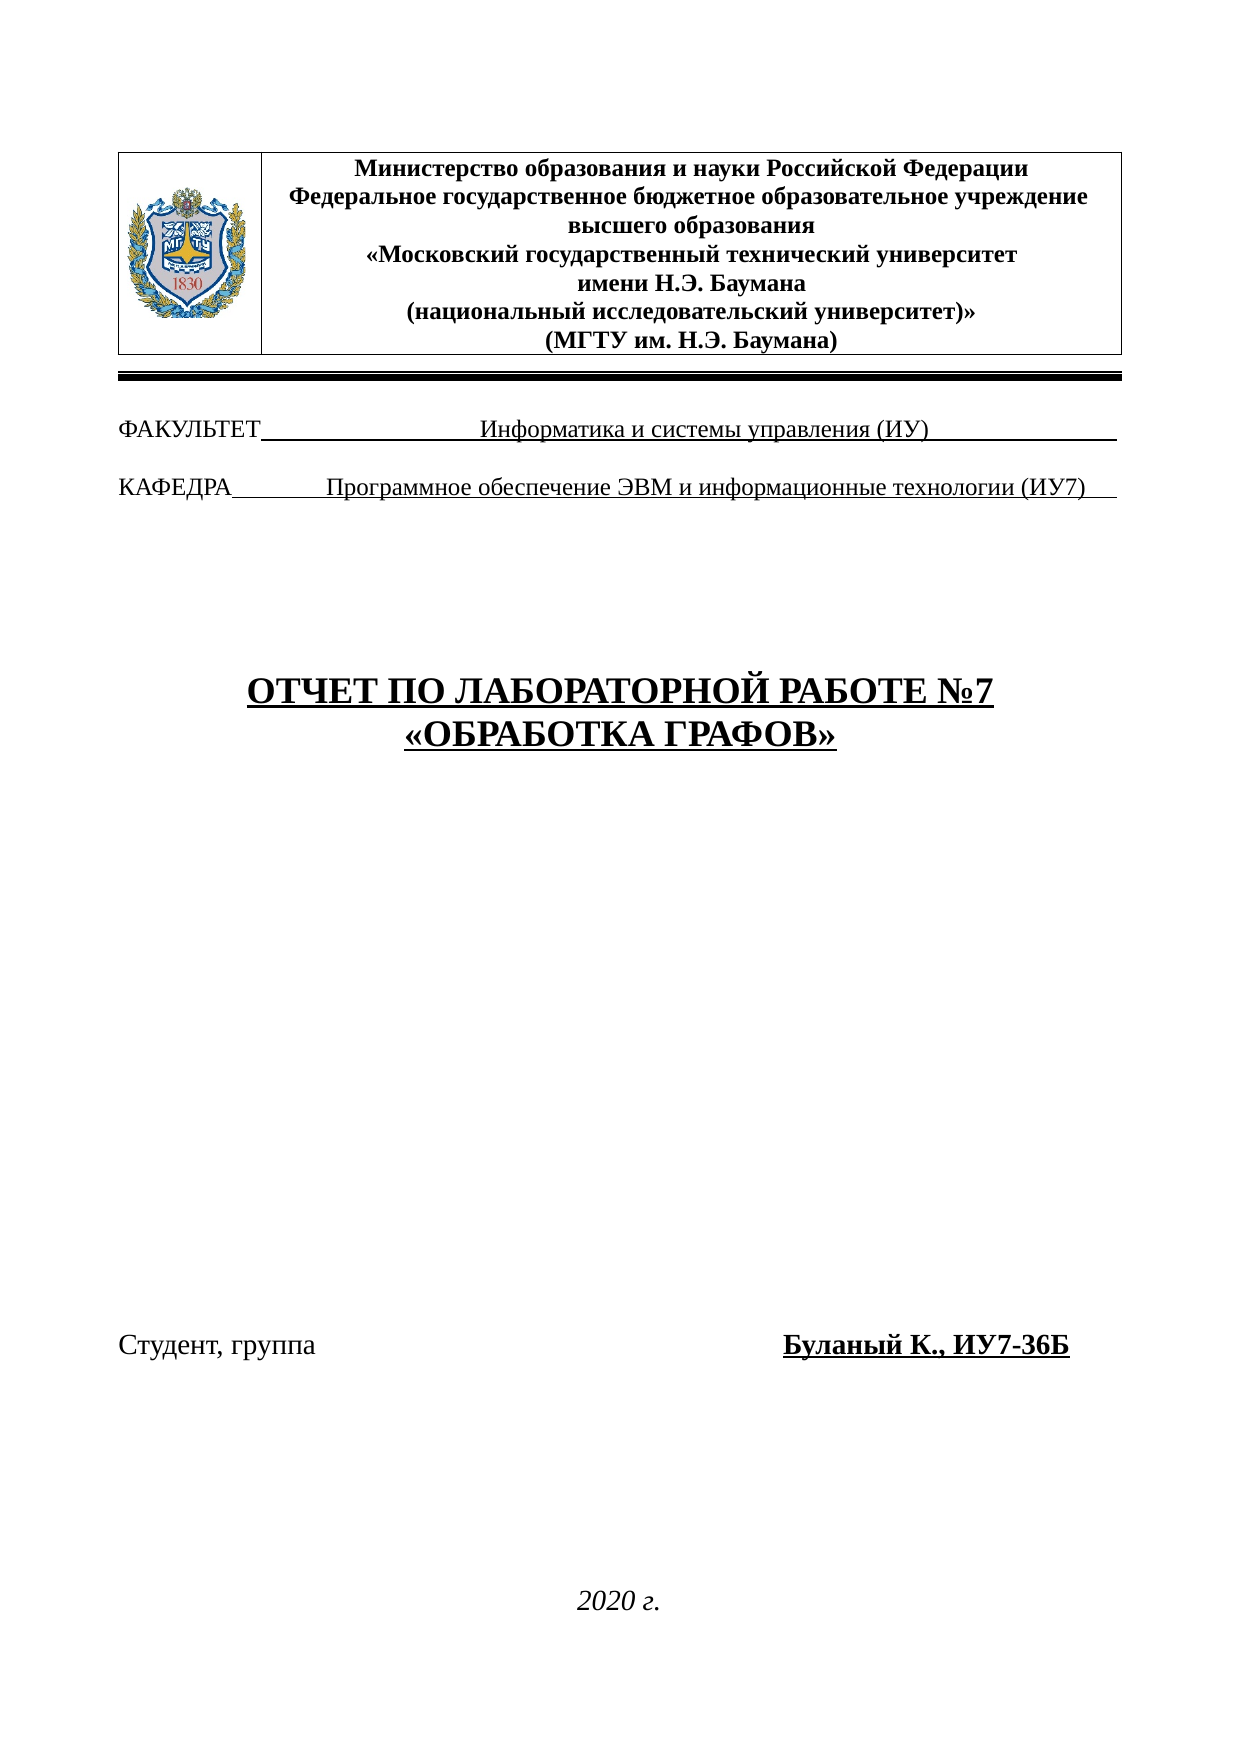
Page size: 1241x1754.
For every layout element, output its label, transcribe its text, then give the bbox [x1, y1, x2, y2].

picture [127, 187, 248, 323]
text Студент, группа Буланый К., ИУ7-36Б [118, 1327, 1122, 1394]
table_header [119, 153, 261, 354]
text ФАКУЛЬТЕТ Информатика и системы управления (ИУ) [118, 414, 1122, 443]
text КАФЕДРА Программное обеспечение ЭВМ и информационные технологии (ИУ7) [118, 472, 1122, 501]
text 2020 г. [118, 1583, 1122, 1617]
text ОТЧЕТ ПО ЛАБОРАТОРНОЙ РАБОТЕ №7 «ОБРАБОТКА ГРАФОВ» [118, 668, 1122, 754]
table_header Министерство образования и науки Российской Федерации Федеральное государственное бюджетное образовательное учреждение высшего образования «Московский государственный технический университет имени Н.Э. Баумана (национальный исследовательский университет)» (МГТУ им. Н.Э. Баумана) [262, 153, 1121, 354]
